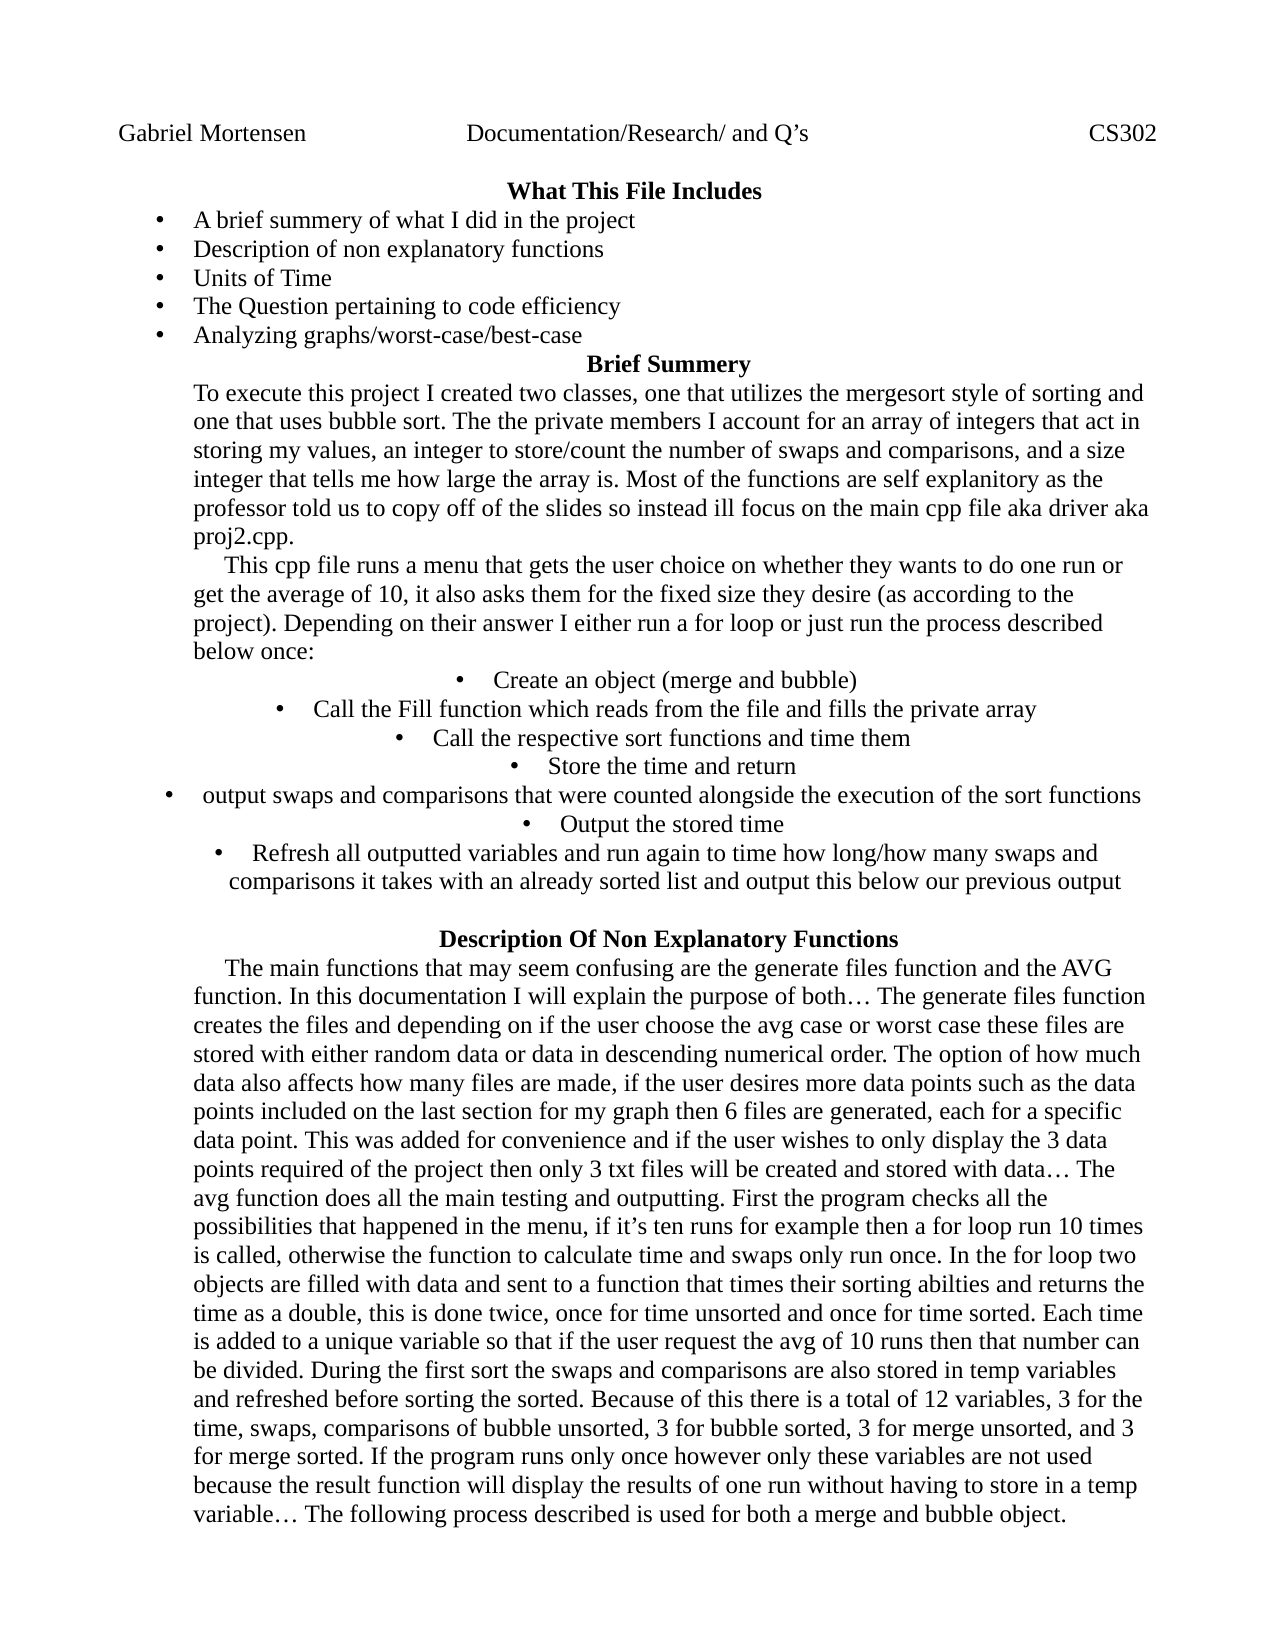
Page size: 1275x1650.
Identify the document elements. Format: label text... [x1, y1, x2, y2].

list Call the respective sort functions and time them [156, 723, 1157, 751]
list The main functions that may seem confusing are the generate files function and the AVG function. In this documentation I will explain the purpose of both… The generate files function creates the files and depending on if the user choose the avg case or worst case these files are stored with either random data or data in descending numerical order. The option of how much data also affects how many files are made, if the user desires more data points such as the data points included on the last section for my graph then 6 files are generated, each for a specific data point. This was added for convenience and if the user wishes to only display the 3 data points required of the project then only 3 txt files will be created and stored with data… The avg function does all the main testing and outputting. First the program checks all the possibilities that happened in the menu, if it’s ten runs for example then a for loop run 10 times is called, otherwise the function to calculate time and swaps only run once. In the for loop two objects are filled with data and sent to a function that times their sorting abilties and returns the time as a double, this is done twice, once for time unsorted and once for time sorted. Each time is added to a unique variable so that if the user request the avg of 10 runs then that number can be divided. During the first sort the swaps and comparisons are also stored in temp variables and refreshed before sorting the sorted. Because of this there is a total of 12 variables, 3 for the time, swaps, comparisons of bubble unsorted, 3 for bubble sorted, 3 for merge unsorted, and 3 for merge sorted. If the program runs only once however only these variables are not used because the result function will display the results of one run without having to store in a temp variable… The following process described is used for both a merge and bubble object. [156, 953, 1157, 1528]
list This cpp file runs a menu that gets the user choice on whether they wants to do one run or get the average of 10, it also asks them for the fixed size they desire (as according to the project). Depending on their answer I either run a for loop or just run the process described below once: [156, 550, 1157, 665]
list Create an object (merge and bubble) [156, 665, 1157, 694]
list Description of non explanatory functions [156, 234, 1157, 263]
list Output the stored time [156, 809, 1157, 838]
list To execute this project I created two classes, one that utilizes the mergesort style of sorting and one that uses bubble sort. The the private members I account for an array of integers that act in storing my values, an integer to store/count the number of swaps and comparisons, and a size integer that tells me how large the array is. Most of the functions are self explanitory as the professor told us to copy off of the slides so instead ill focus on the main cpp file aka driver aka proj2.cpp. [156, 378, 1157, 550]
list Units of Time [156, 263, 1157, 291]
list Description Of Non Explanatory Functions [156, 924, 1157, 953]
list The Question pertaining to code efficiency [156, 291, 1157, 320]
list A brief summery of what I did in the project [156, 205, 1157, 234]
list Refresh all outputted variables and run again to time how long/how many swaps and comparisons it takes with an already sorted list and output this below our previous output [156, 838, 1157, 895]
text What This File Includes [118, 176, 1157, 205]
list Brief Summery [156, 349, 1157, 378]
list Store the time and return [156, 751, 1157, 780]
list Analyzing graphs/worst-case/best-case [156, 320, 1157, 349]
list output swaps and comparisons that were counted alongside the execution of the sort functions [156, 780, 1157, 809]
list Call the Fill function which reads from the file and fills the private array [156, 694, 1157, 723]
